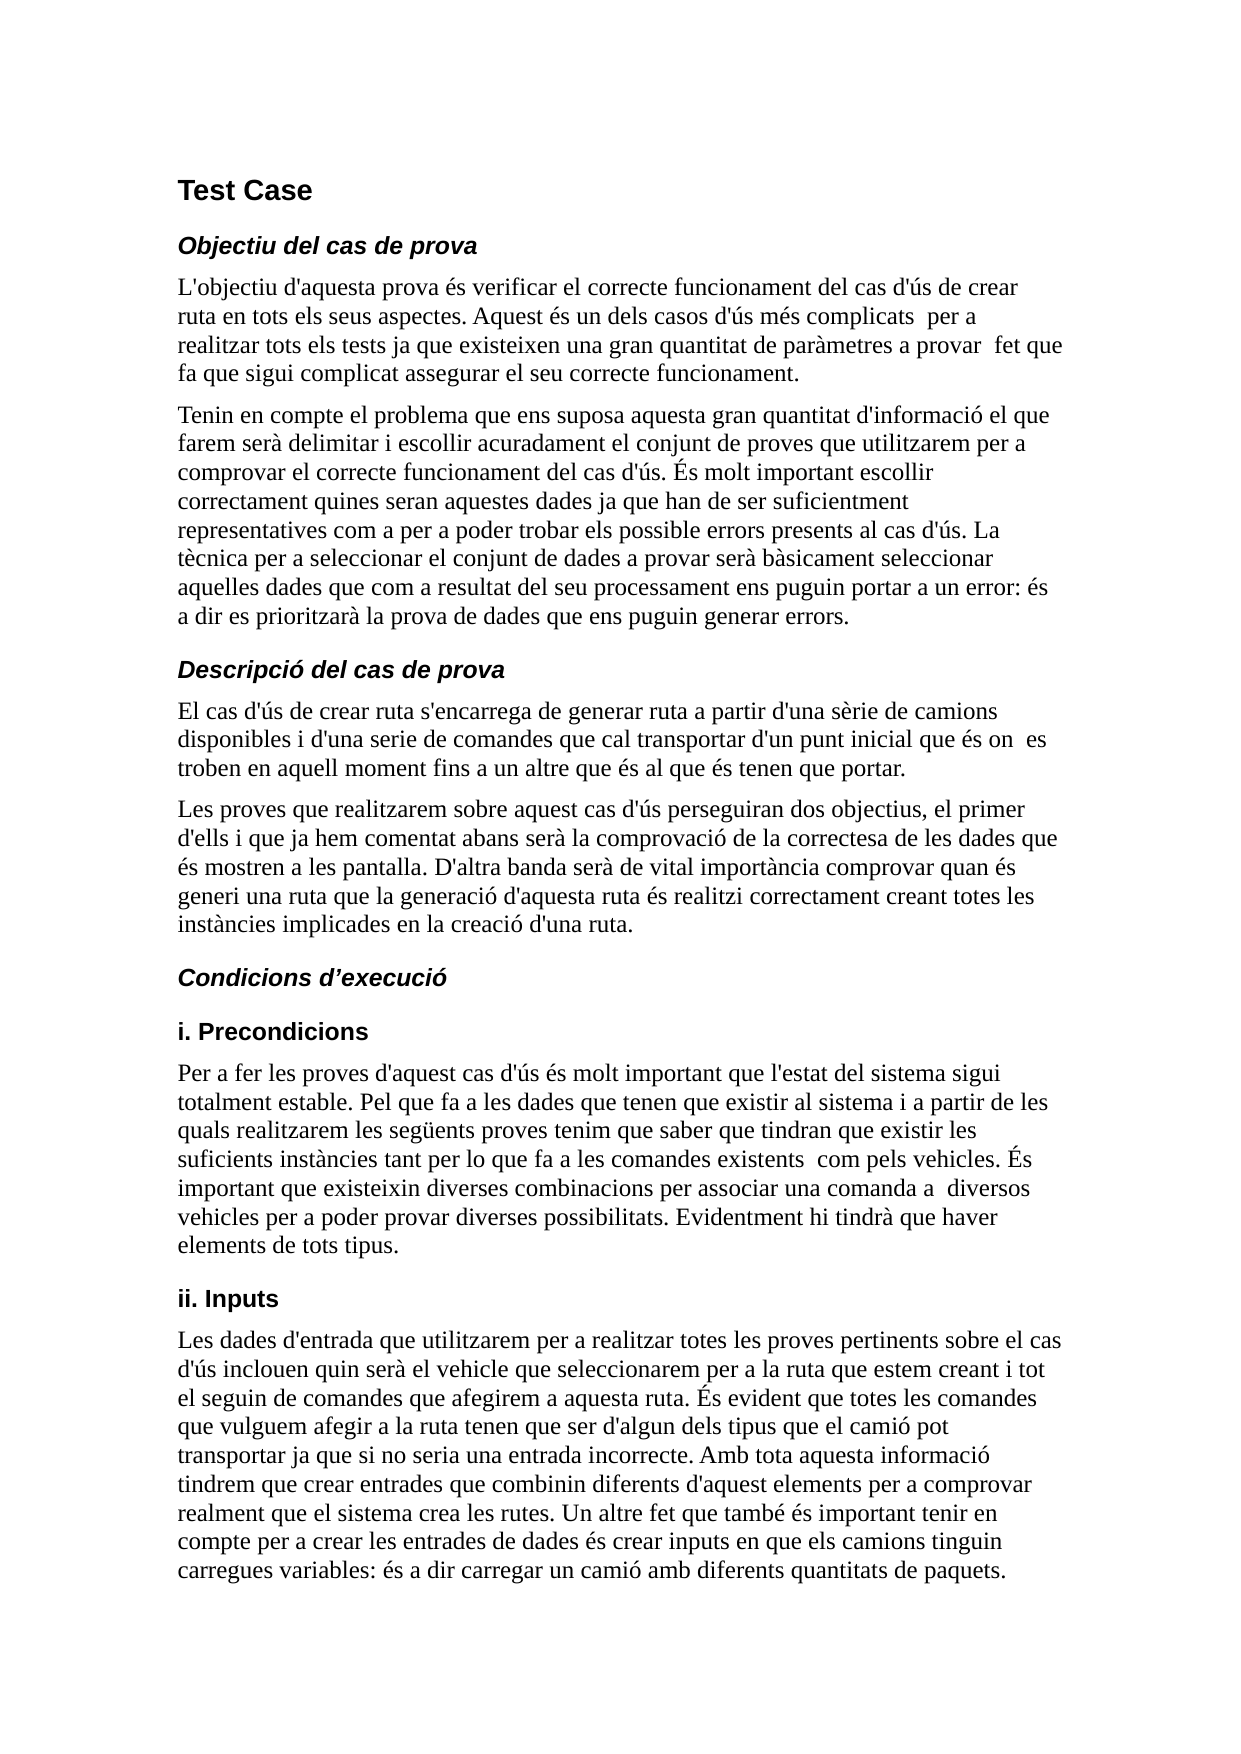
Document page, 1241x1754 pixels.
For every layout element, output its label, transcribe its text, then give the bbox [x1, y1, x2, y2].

subtitle i. Precondicions [177, 1017, 1063, 1045]
text Les dades d'entrada que utilitzarem per a realitzar totes les proves pertinents sobre el cas d'ús inclouen quin serà el vehicle que seleccionarem per a la ruta que estem creant i tot el seguin de comandes que afegirem a aquesta ruta. És evident que totes les comandes que vulguem afegir a la ruta tenen que ser d'algun dels tipus que el camió pot transportar ja que si no seria una entrada incorrecte. Amb tota aquesta informació tindrem que crear entrades que combinin diferents d'aquest elements per a comprovar realment que el sistema crea les rutes. Un altre fet que també és important tenir en compte per a crear les entrades de dades és crear inputs en que els camions tinguin carregues variables: és a dir carregar un camió amb diferents quantitats de paquets. [177, 1325, 1063, 1584]
text Per a fer les proves d'aquest cas d'ús és molt important que l'estat del sistema sigui totalment estable. Pel que fa a les dades que tenen que existir al sistema i a partir de les quals realitzarem les següents proves tenim que saber que tindran que existir les suficients instàncies tant per lo que fa a les comandes existents com pels vehicles. És important que existeixin diverses combinacions per associar una comanda a diversos vehicles per a poder provar diverses possibilitats. Evidentment hi tindrà que haver elements de tots tipus. [177, 1058, 1063, 1259]
text L'objectiu d'aquesta prova és verificar el correcte funcionament del cas d'ús de crear ruta en tots els seus aspectes. Aquest és un dels casos d'ús més complicats per a realitzar tots els tests ja que existeixen una gran quantitat de paràmetres a provar fet que fa que sigui complicat assegurar el seu correcte funcionament. [177, 272, 1063, 387]
subtitle ii. Inputs [177, 1284, 1063, 1313]
subtitle Condicions d’execució [177, 963, 1063, 992]
text El cas d'ús de crear ruta s'encarrega de generar ruta a partir d'una sèrie de camions disponibles i d'una serie de comandes que cal transportar d'un punt inicial que és on es troben en aquell moment fins a un altre que és al que és tenen que portar. [177, 696, 1063, 782]
text Les proves que realitzarem sobre aquest cas d'ús perseguiran dos objectius, el primer d'ells i que ja hem comentat abans serà la comprovació de la correctesa de les dades que és mostren a les pantalla. D'altra banda serà de vital importància comprovar quan és generi una ruta que la generació d'aquesta ruta és realitzi correctament creant totes les instàncies implicades en la creació d'una ruta. [177, 794, 1063, 938]
subtitle Objectiu del cas de prova [177, 231, 1063, 260]
subtitle Descripció del cas de prova [177, 655, 1063, 683]
text Tenin en compte el problema que ens suposa aquesta gran quantitat d'informació el que farem serà delimitar i escollir acuradament el conjunt de proves que utilitzarem per a comprovar el correcte funcionament del cas d'ús. És molt important escollir correctament quines seran aquestes dades ja que han de ser suficientment representatives com a per a poder trobar els possible errors presents al cas d'ús. La tècnica per a seleccionar el conjunt de dades a provar serà bàsicament seleccionar aquelles dades que com a resultat del seu processament ens puguin portar a un error: és a dir es prioritzarà la prova de dades que ens puguin generar errors. [177, 400, 1063, 630]
subtitle Test Case [177, 173, 1063, 206]
